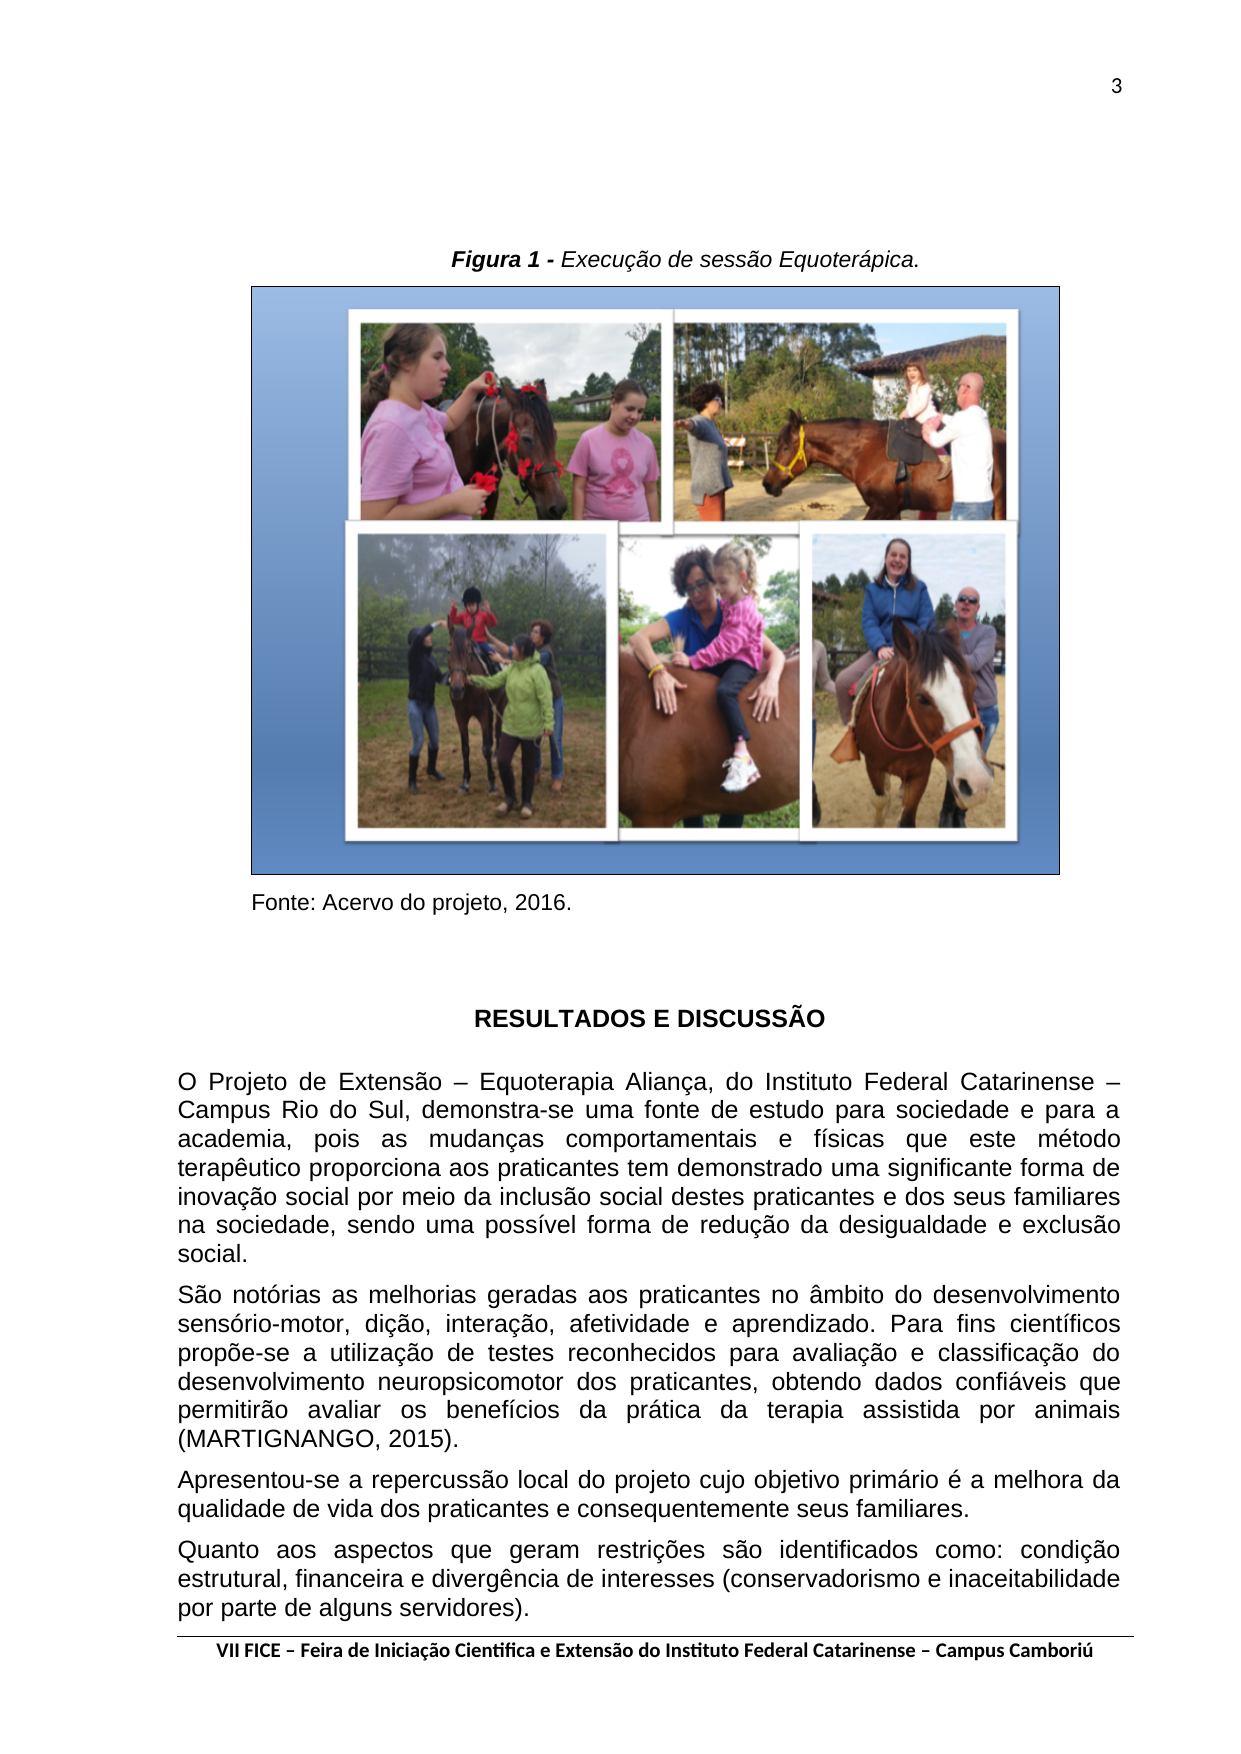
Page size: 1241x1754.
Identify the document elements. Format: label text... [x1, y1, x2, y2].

text São notórias as melhorias geradas aos praticantes no âmbito do desenvolvimento sensório-motor, dição, interação, afetividade e aprendizado. Para fins científicos propõe-se a utilização de testes reconhecidos para avaliação e classificação do desenvolvimento neuropsicomotor dos praticantes, obtendo dados confiáveis que permitirão avaliar os benefícios da prática da terapia assistida por animais (MARTIGNANGO, 2015). [177, 1281, 1122, 1453]
text Figura 1 - Execução de sessão Equoterápica. [177, 245, 1122, 273]
text Quanto aos aspectos que geram restrições são identificados como: condição estrutural, financeira e divergência de interesses (conservadorismo e inaceitabilidade por parte de alguns servidores). [177, 1536, 1122, 1622]
text Fonte: Acervo do projeto, 2016. [177, 887, 1122, 916]
text Apresentou-se a repercussão local do projeto cujo objetivo primário é a melhora da qualidade de vida dos praticantes e consequentemente seus familiares. [177, 1466, 1122, 1523]
text RESULTADOS E DISCUSSÃO [177, 1004, 1122, 1033]
text O Projeto de Extensão – Equoterapia Aliança, do Instituto Federal Catarinense – Campus Rio do Sul, demonstra-se uma fonte de estudo para sociedade e para a academia, pois as mudanças comportamentais e físicas que este método terapêutico proporciona aos praticantes tem demonstrado uma significante forma de inovação social por meio da inclusão social destes praticantes e dos seus familiares na sociedade, sendo uma possível forma de redução da desigualdade e exclusão social. [177, 1067, 1122, 1268]
